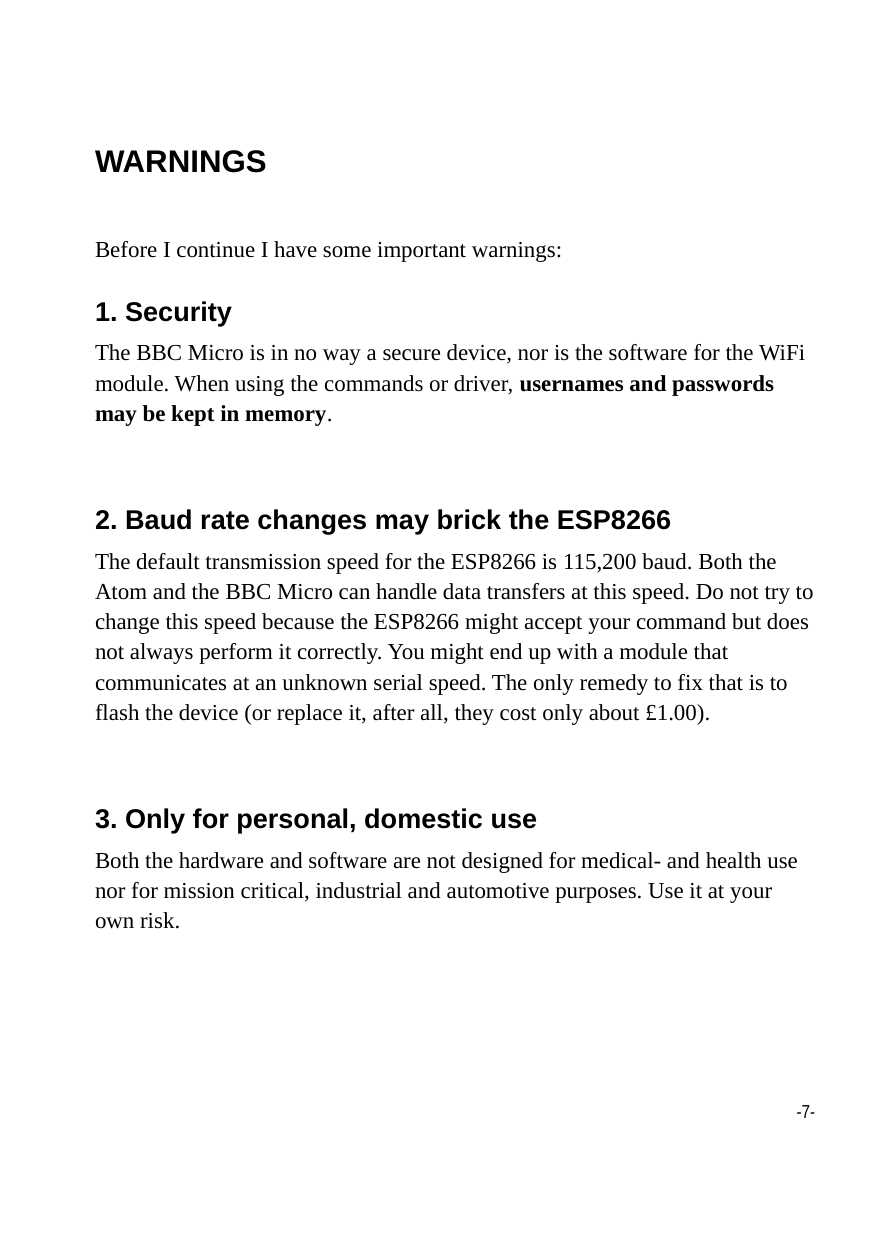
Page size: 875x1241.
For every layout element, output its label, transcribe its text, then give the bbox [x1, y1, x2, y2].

subtitle 1. Security [95, 296, 815, 327]
subtitle WARNINGS [95, 143, 815, 179]
subtitle 3. Only for personal, domestic use [95, 803, 815, 834]
text Before I continue I have some important warnings: [95, 236, 815, 263]
subtitle 2. Baud rate changes may brick the ESP8266 [95, 504, 815, 535]
text The BBC Micro is in no way a secure device, nor is the software for the WiFi module. When using the commands or driver, usernames and passwords may be kept in memory. [95, 339, 815, 426]
text Both the hardware and software are not designed for medical- and health use nor for mission critical, industrial and automotive purposes. Use it at your own risk. [95, 847, 815, 933]
text The default transmission speed for the ESP8266 is 115,200 baud. Both the Atom and the BBC Micro can handle data transfers at this speed. Do not try to change this speed because the ESP8266 might accept your command but does not always perform it correctly. You might end up with a module that communicates at an unknown serial speed. The only remedy to fix that is to flash the device (or replace it, after all, they cost only about £1.00). [95, 548, 815, 725]
